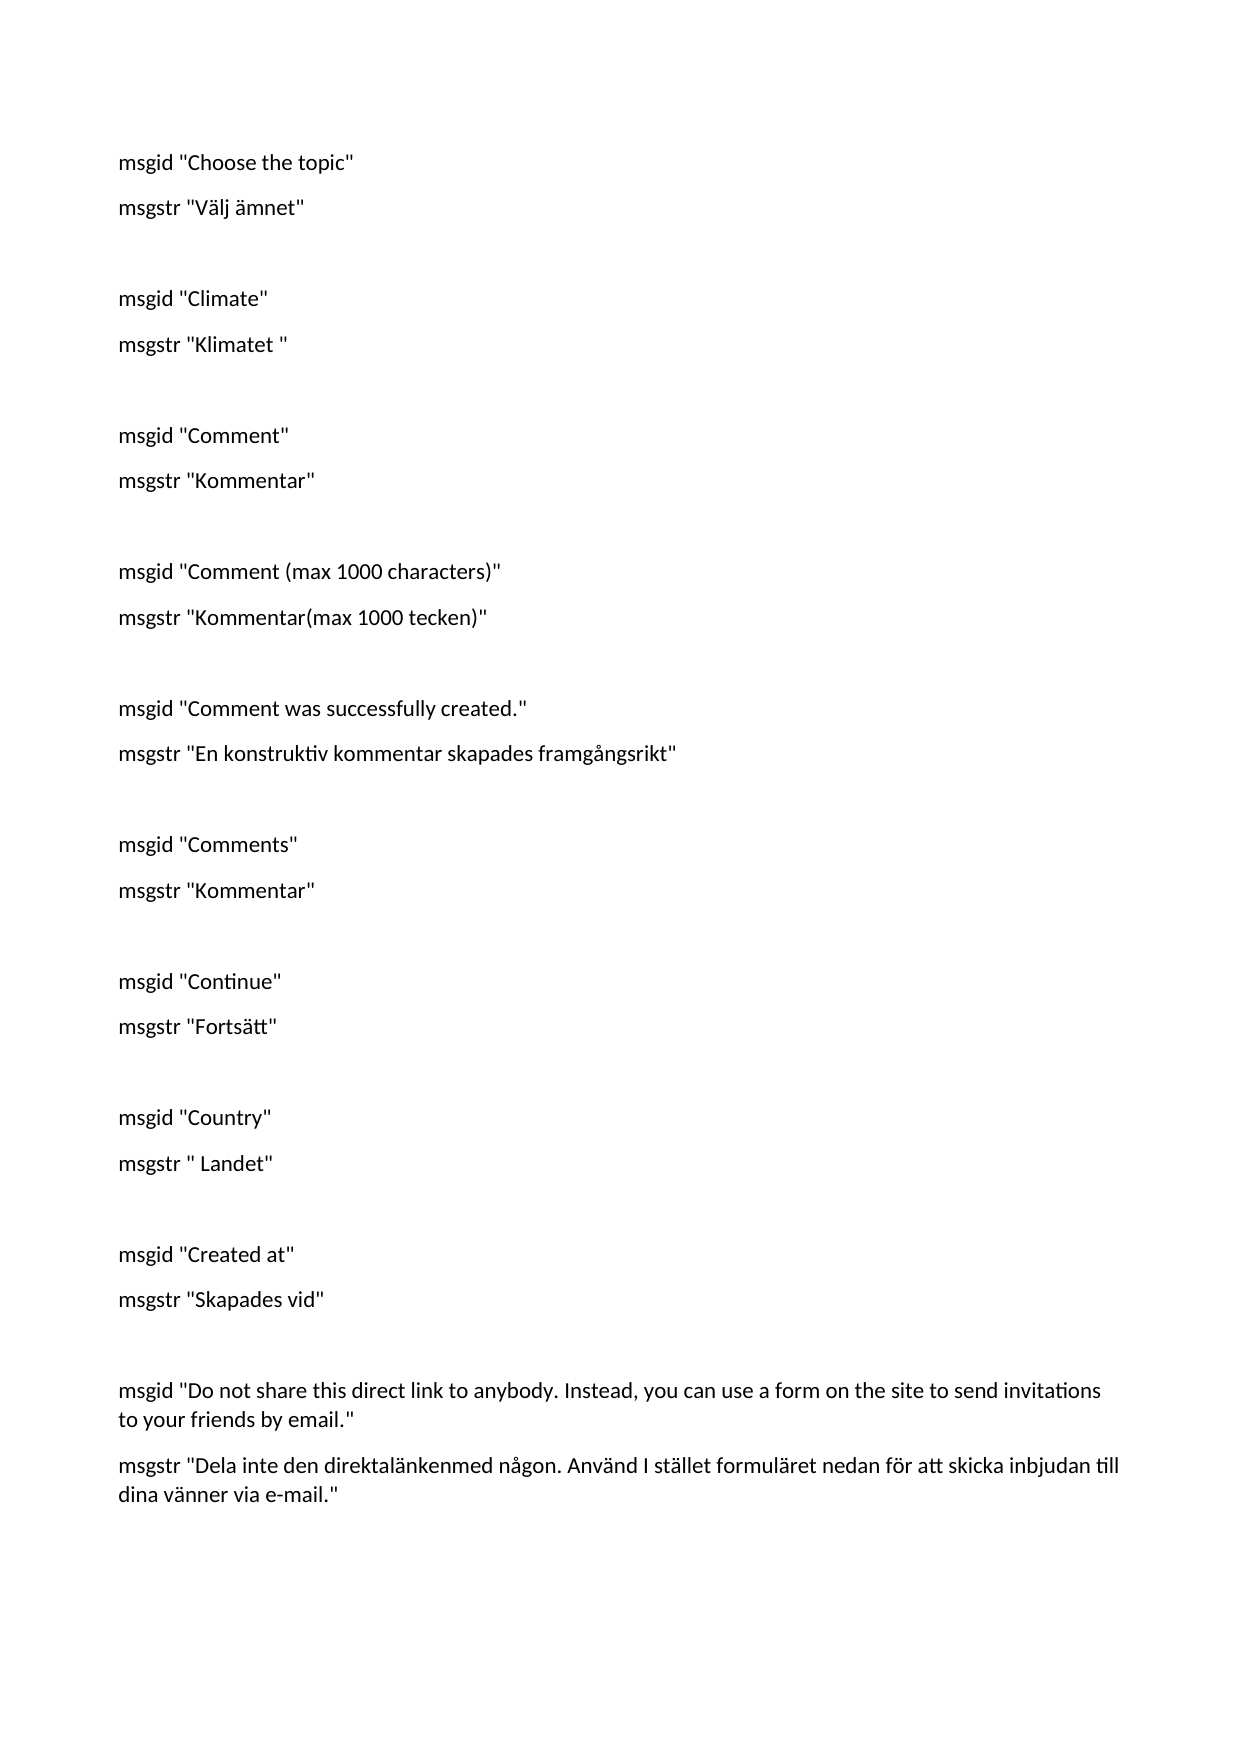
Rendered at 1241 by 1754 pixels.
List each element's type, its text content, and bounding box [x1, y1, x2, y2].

text msgid "Choose the topic" [118, 148, 1122, 176]
text msgstr "Fortsätt" [118, 1012, 1122, 1041]
text msgid "Country" [118, 1103, 1122, 1132]
text msgid "Climate" [118, 284, 1122, 312]
text msgstr "Kommentar" [118, 876, 1122, 904]
text msgstr "En konstruktiv kommentar skapades framgångsrikt" [118, 739, 1122, 767]
text msgstr "Klimatet " [118, 330, 1122, 358]
text msgstr "Skapades vid" [118, 1286, 1122, 1314]
text msgid "Comments" [118, 830, 1122, 858]
text msgstr "Välj ämnet" [118, 193, 1122, 221]
text msgid "Continue" [118, 967, 1122, 995]
text msgid "Comment was successfully created." [118, 694, 1122, 722]
text msgstr " Landet" [118, 1149, 1122, 1177]
text msgstr "Kommentar(max 1000 tecken)" [118, 603, 1122, 631]
text msgid "Comment (max 1000 characters)" [118, 557, 1122, 585]
text msgstr "Kommentar" [118, 466, 1122, 494]
text msgid "Do not share this direct link to anybody. Instead, you can use a form on the site to send invitations to your friends by email." [118, 1377, 1122, 1433]
text msgid "Comment" [118, 421, 1122, 449]
text msgid "Created at" [118, 1240, 1122, 1268]
text msgstr "Dela inte den direktalänkenmed någon. Använd I stället formuläret nedan för att skicka inbjudan till dina vänner via e-mail." [118, 1451, 1122, 1508]
